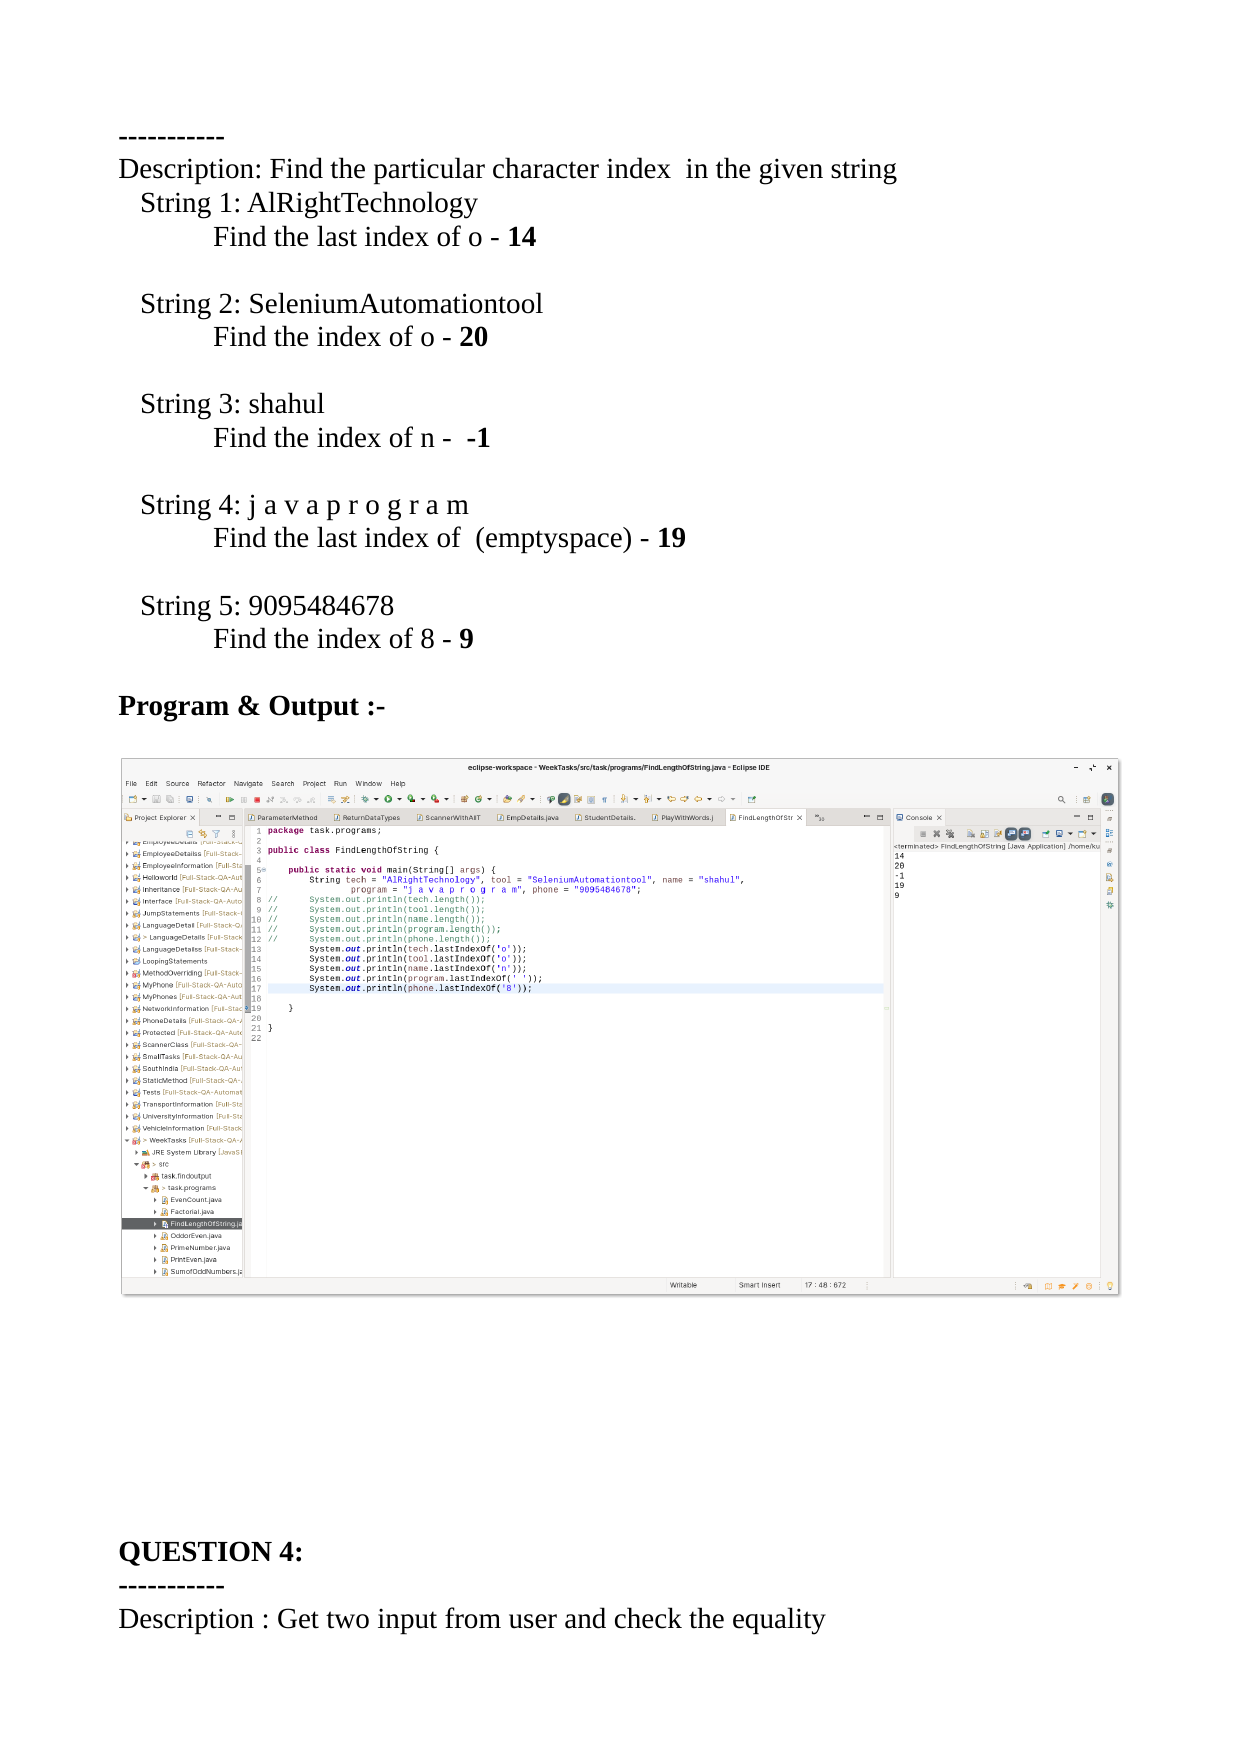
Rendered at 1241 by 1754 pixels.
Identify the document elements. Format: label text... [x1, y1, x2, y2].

text String 1: AlRightTechnology [118, 185, 1122, 219]
text String 2: SeleniumAutomationtool [118, 286, 1122, 319]
text ----------- [118, 118, 1122, 152]
text Find the last index of (emptyspace) - 19 [118, 521, 1122, 554]
text Description : Get two input from user and check the equality [118, 1601, 1122, 1634]
text String 5: 9095484678 [118, 588, 1122, 621]
picture [118, 755, 1123, 1299]
text Find the index of 8 - 9 [118, 621, 1122, 655]
text Find the index of n - -1 [118, 420, 1122, 453]
text Find the index of o - 20 [118, 319, 1122, 353]
text Description: Find the particular character index in the given string [118, 152, 1122, 185]
text QUESTION 4: [118, 1534, 1122, 1567]
text ----------- [118, 1567, 1122, 1601]
text Find the last index of o - 14 [118, 219, 1122, 252]
text Program & Output :- [118, 688, 1122, 722]
text String 3: shahul [118, 386, 1122, 420]
text String 4: j a v a p r o g r a m [118, 487, 1122, 521]
